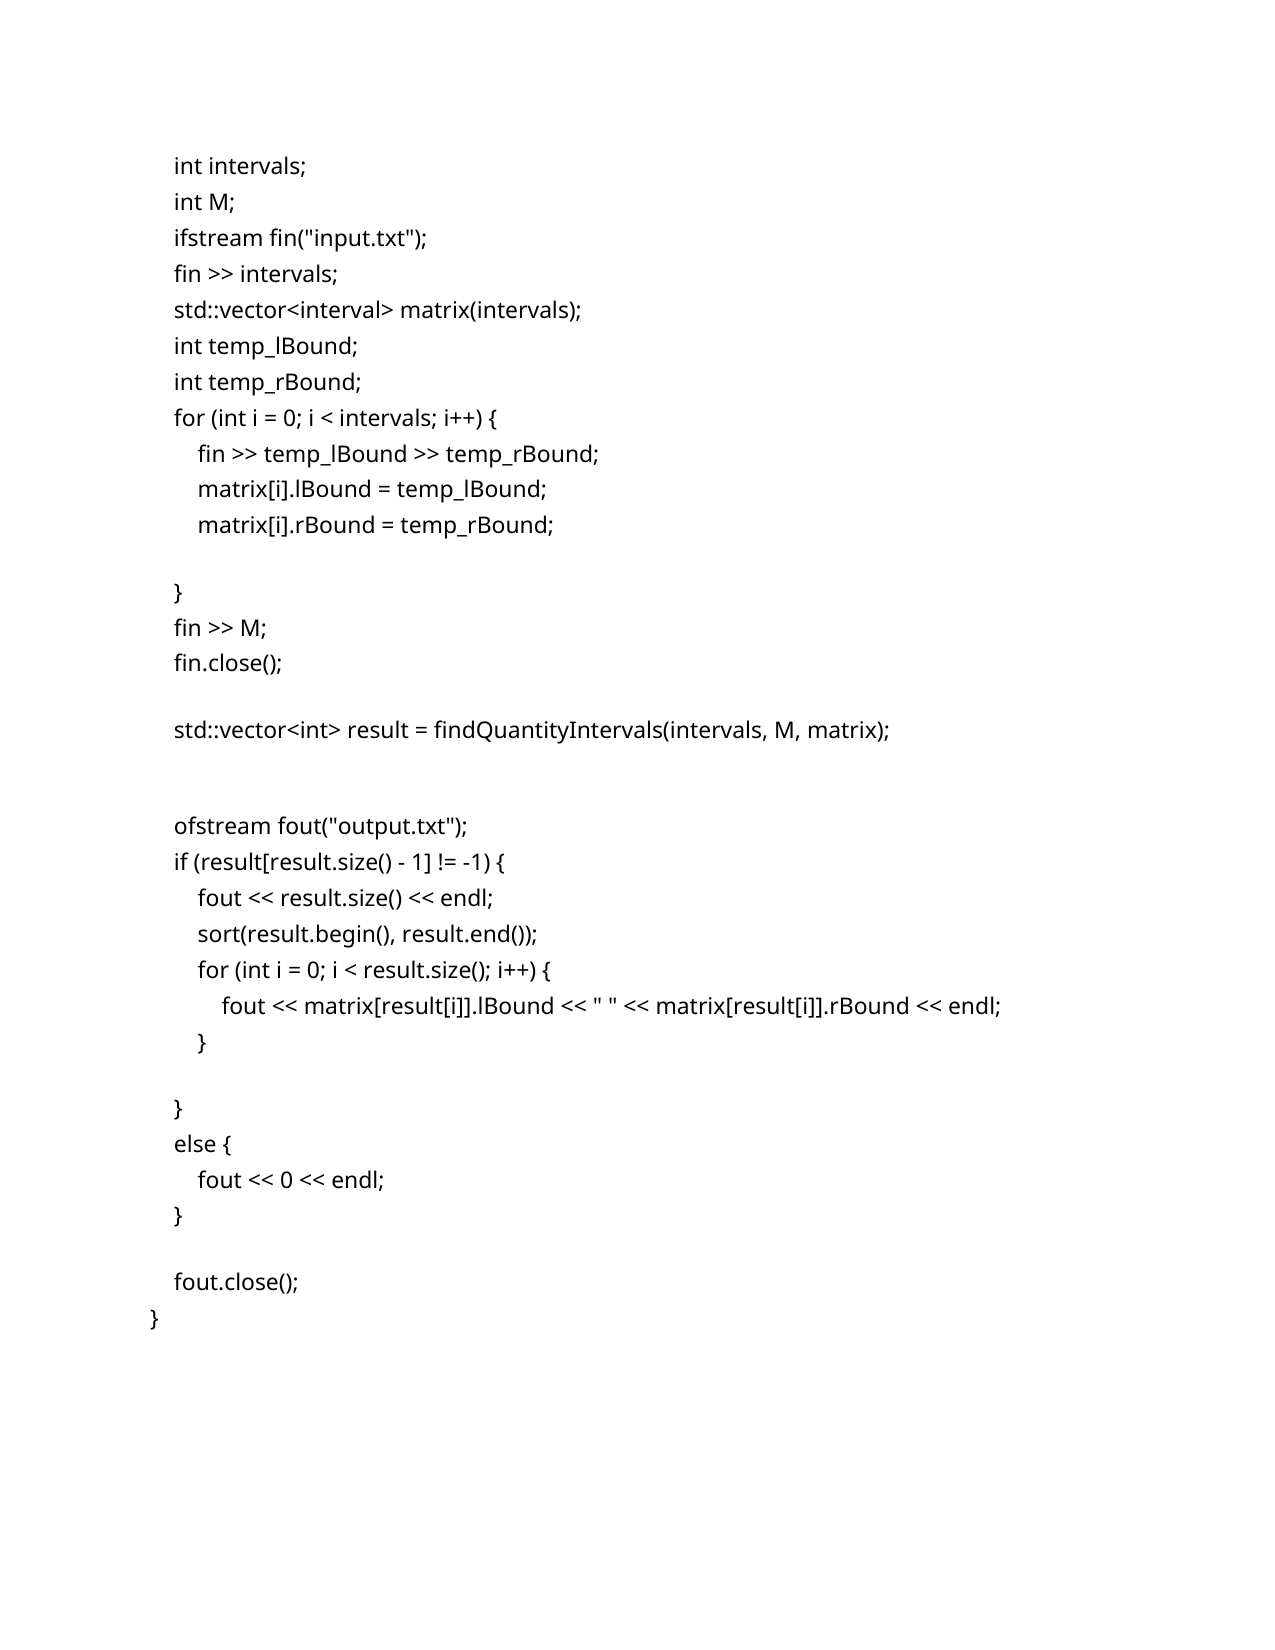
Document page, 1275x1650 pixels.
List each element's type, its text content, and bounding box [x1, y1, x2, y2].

text } [150, 1199, 1125, 1231]
text if (result[result.size() - 1] != -1) { [150, 846, 1125, 877]
text fin >> temp_lBound >> temp_rBound; [150, 437, 1125, 469]
text fout.close(); [150, 1266, 1125, 1297]
text } [150, 1026, 1125, 1057]
text for (int i = 0; i < result.size(); i++) { [150, 954, 1125, 985]
text int temp_rBound; [150, 366, 1125, 397]
text sort(result.begin(), result.end()); [150, 918, 1125, 949]
text else { [150, 1128, 1125, 1159]
text int temp_lBound; [150, 330, 1125, 361]
text matrix[i].lBound = temp_lBound; [150, 473, 1125, 505]
text std::vector<int> result = findQuantityIntervals(intervals, M, matrix); [150, 713, 1125, 745]
text fout << 0 << endl; [150, 1163, 1125, 1195]
text } [150, 1092, 1125, 1123]
text int intervals; [150, 150, 1125, 181]
text } [150, 1302, 1125, 1333]
text int M; [150, 186, 1125, 217]
text fin.close(); [150, 647, 1125, 679]
text fout << matrix[result[i]].lBound << " " << matrix[result[i]].rBound << endl; [150, 989, 1125, 1021]
text ifstream fin("input.txt"); [150, 222, 1125, 253]
text fin >> intervals; [150, 258, 1125, 289]
text fin >> M; [150, 611, 1125, 643]
text matrix[i].rBound = temp_rBound; [150, 509, 1125, 541]
text fout << result.size() << endl; [150, 882, 1125, 913]
text } [150, 576, 1125, 607]
text for (int i = 0; i < intervals; i++) { [150, 402, 1125, 433]
text ofstream fout("output.txt"); [150, 810, 1125, 841]
text std::vector<interval> matrix(intervals); [150, 294, 1125, 325]
